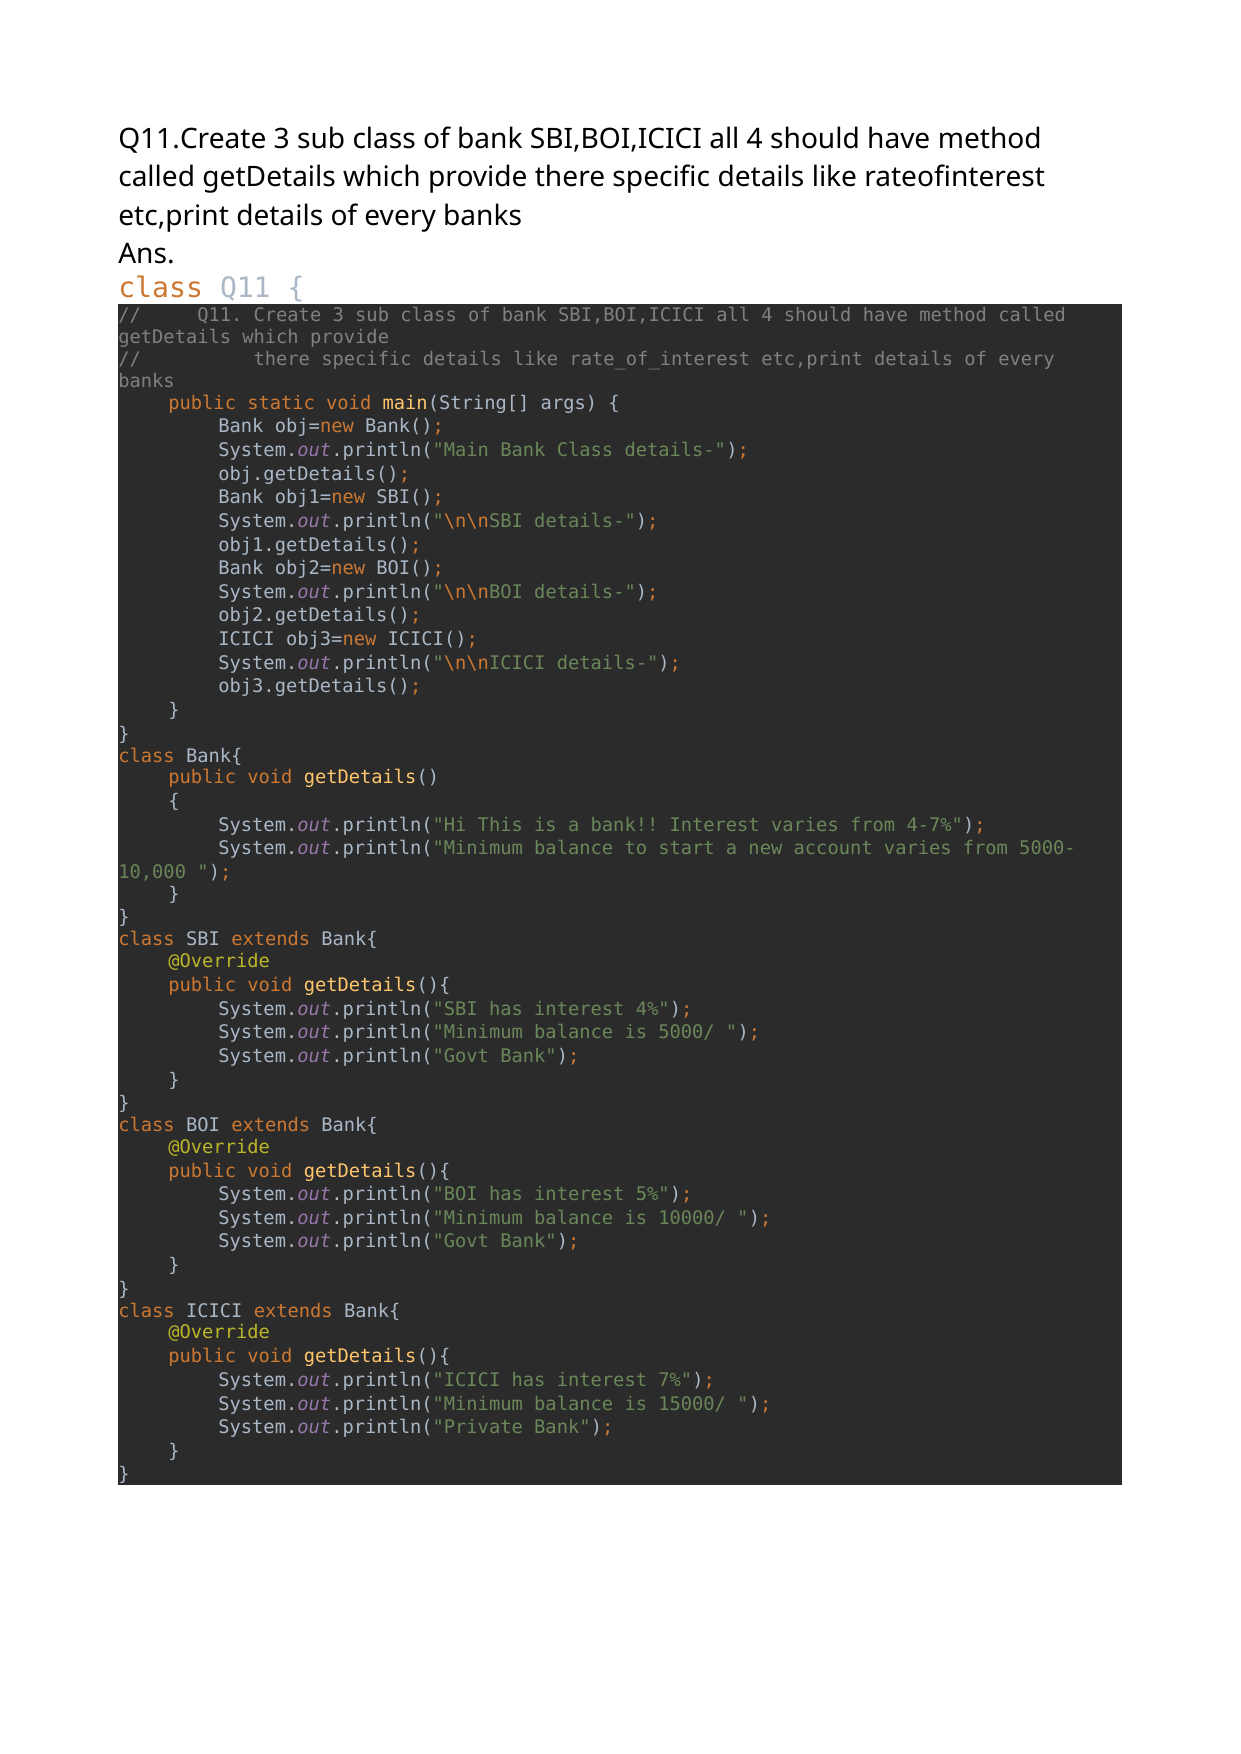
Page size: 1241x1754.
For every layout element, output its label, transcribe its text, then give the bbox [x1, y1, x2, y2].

text public void getDetails(){ [118, 1159, 1122, 1183]
text } [118, 1463, 1122, 1485]
text Bank obj1=new SBI(); [118, 486, 1122, 510]
text System.out.println("Hi This is a bank!! Interest varies from 4-7%"); [118, 814, 1122, 837]
text Bank obj=new Bank(); [118, 415, 1122, 439]
text } [118, 1092, 1122, 1114]
text obj3.getDetails(); [118, 675, 1122, 699]
text { [118, 790, 1122, 814]
text public void getDetails(){ [118, 1345, 1122, 1369]
text System.out.println("Private Bank"); [118, 1416, 1122, 1440]
text @Override [118, 1136, 1122, 1159]
text } [118, 723, 1122, 744]
text } [118, 699, 1122, 723]
text } [118, 1254, 1122, 1278]
text System.out.println("Minimum balance is 10000/ "); [118, 1207, 1122, 1231]
text // Q11. Create 3 sub class of bank SBI,BOI,ICICI all 4 should have method called getDetails which provide [118, 304, 1122, 348]
text obj1.getDetails(); [118, 533, 1122, 557]
text class BOI extends Bank{ [118, 1114, 1122, 1136]
text @Override [118, 950, 1122, 974]
text System.out.println("BOI has interest 5%"); [118, 1183, 1122, 1207]
text } [118, 1068, 1122, 1092]
text // there specific details like rate_of_interest etc,print details of every banks [118, 348, 1122, 392]
text System.out.println("\n\nBOI details-"); [118, 581, 1122, 604]
text System.out.println("Govt Bank"); [118, 1045, 1122, 1068]
text System.out.println("Minimum balance to start a new account varies from 5000-10,000 "); [118, 837, 1122, 883]
text } [118, 907, 1122, 928]
text Ans. [118, 233, 1122, 271]
text public static void main(String[] args) { [118, 392, 1122, 415]
text class SBI extends Bank{ [118, 928, 1122, 950]
text System.out.println("Minimum balance is 5000/ "); [118, 1021, 1122, 1045]
text Q11.Create 3 sub class of bank SBI,BOI,ICICI all 4 should have method called getDetails which provide there specific details like rateofinterest etc,print details of every banks [118, 118, 1122, 233]
text } [118, 883, 1122, 907]
text class Bank{ [118, 744, 1122, 766]
text } [118, 1278, 1122, 1300]
text System.out.println("Govt Bank"); [118, 1231, 1122, 1254]
text public void getDetails(){ [118, 974, 1122, 998]
text public void getDetails() [118, 766, 1122, 790]
text System.out.println("ICICI has interest 7%"); [118, 1369, 1122, 1392]
text ICICI obj3=new ICICI(); [118, 628, 1122, 652]
text System.out.println("Minimum balance is 15000/ "); [118, 1392, 1122, 1416]
text System.out.println("\n\nSBI details-"); [118, 510, 1122, 533]
text class ICICI extends Bank{ [118, 1300, 1122, 1322]
text @Override [118, 1322, 1122, 1345]
text System.out.println("Main Bank Class details-"); [118, 439, 1122, 463]
text obj2.getDetails(); [118, 604, 1122, 628]
text obj.getDetails(); [118, 463, 1122, 486]
text class Q11 { [118, 271, 1122, 304]
text Bank obj2=new BOI(); [118, 557, 1122, 581]
text System.out.println("\n\nICICI details-"); [118, 652, 1122, 675]
text } [118, 1440, 1122, 1463]
text System.out.println("SBI has interest 4%"); [118, 998, 1122, 1021]
